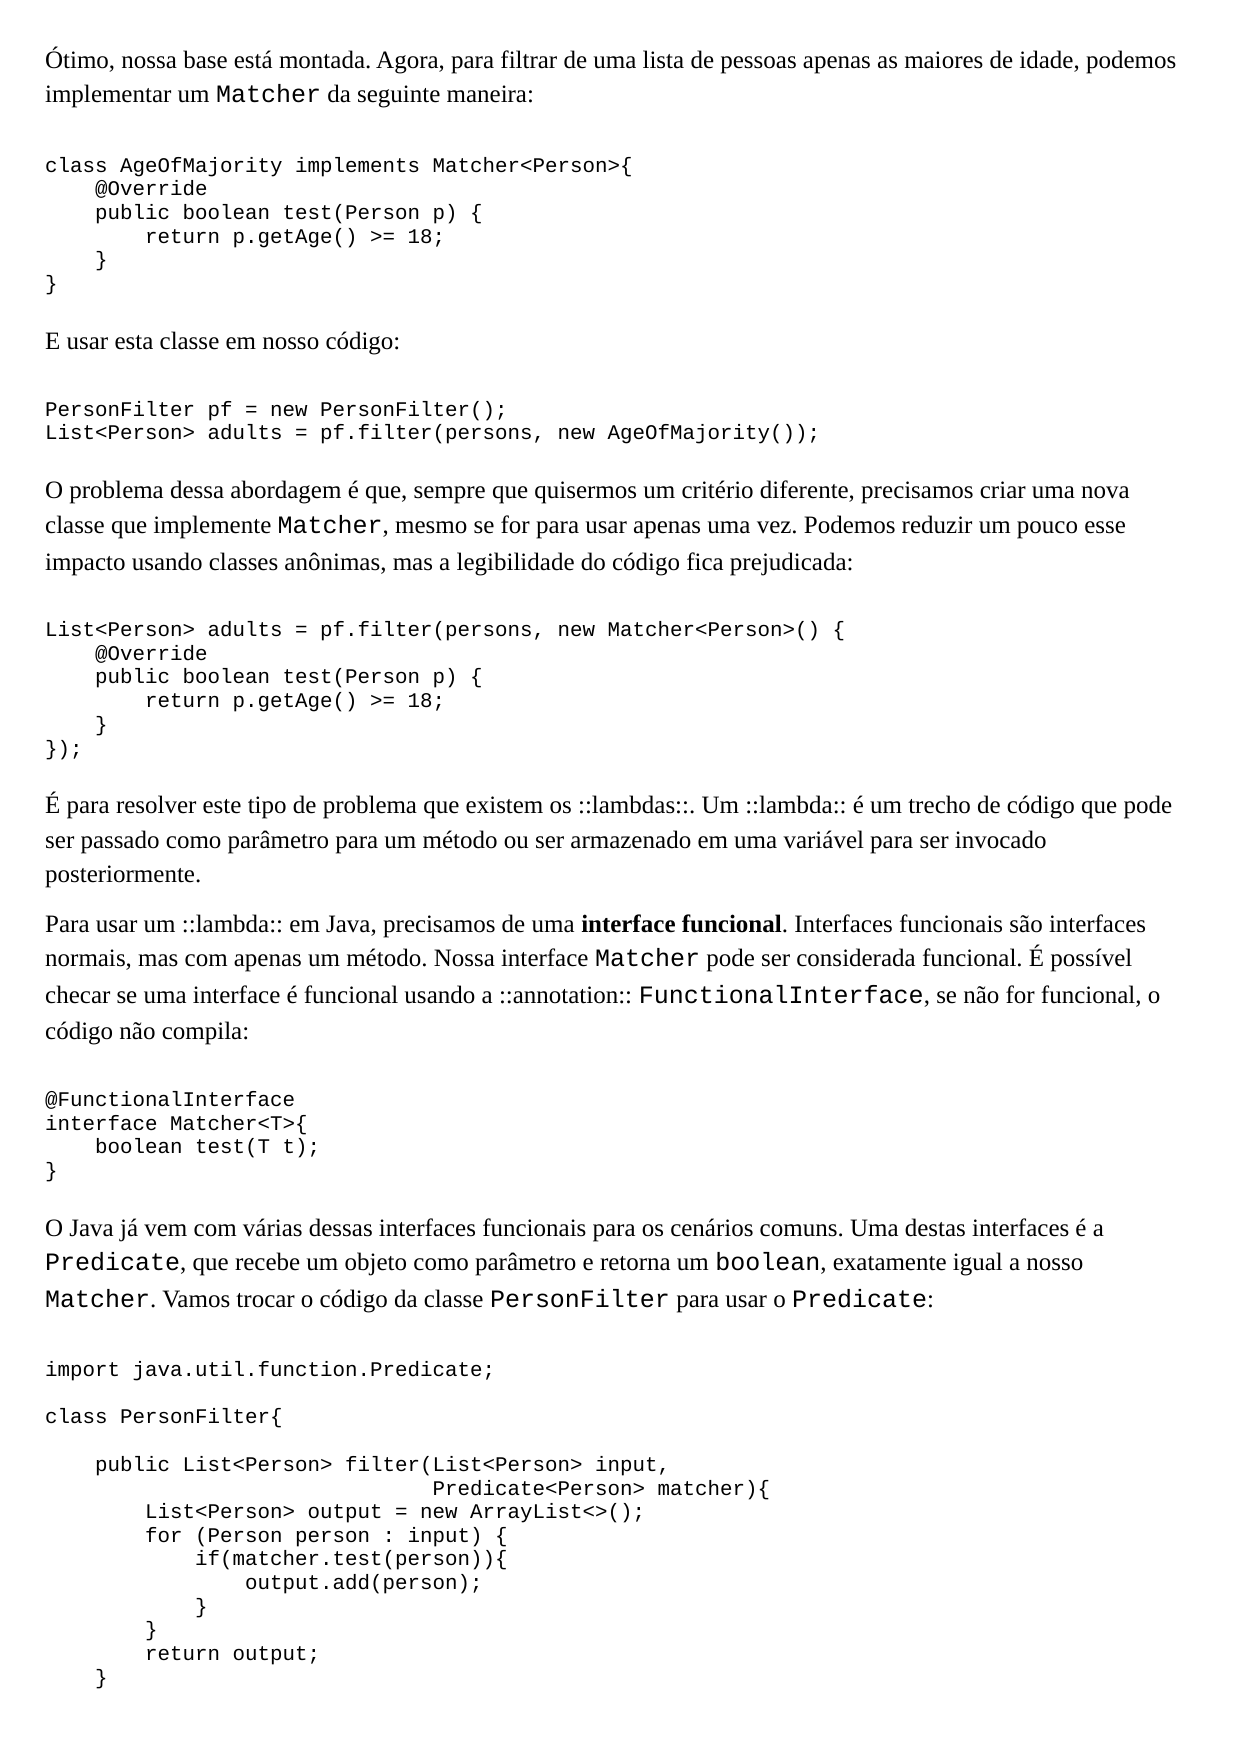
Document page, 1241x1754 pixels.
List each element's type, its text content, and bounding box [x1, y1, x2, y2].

text class PersonFilter{ [45, 1407, 1196, 1430]
text List<Person> output = new ArrayList<>(); [45, 1501, 1196, 1525]
text E usar esta classe em nosso código: [45, 326, 1196, 355]
text } [45, 1619, 1196, 1643]
text } [45, 1667, 1196, 1690]
text for (Person person : input) { [45, 1525, 1196, 1548]
text interface Matcher<T>{ [45, 1113, 1196, 1136]
text public List<Person> filter(List<Person> input, [45, 1454, 1196, 1477]
text return p.getAge() >= 18; [45, 226, 1196, 249]
text @Override [45, 178, 1196, 202]
text boolean test(T t); [45, 1136, 1196, 1160]
text } [45, 273, 1196, 297]
text @Override [45, 643, 1196, 667]
text } [45, 249, 1196, 273]
text O problema dessa abordagem é que, sempre que quisermos um critério diferente, precisamos criar uma nova classe que implemente Matcher, mesmo se for para usar apenas uma vez. Podemos reduzir um pouco esse impacto usando classes anônimas, mas a legibilidade do código fica prejudicada: [45, 476, 1196, 575]
text public boolean test(Person p) { [45, 667, 1196, 690]
text public boolean test(Person p) { [45, 202, 1196, 226]
text class AgeOfMajority implements Matcher<Person>{ [45, 155, 1196, 178]
text O Java já vem com várias dessas interfaces funcionais para os cenários comuns. Uma destas interfaces é a Predicate, que recebe um objeto como parâmetro e retorna um boolean, exatamente igual a nosso Matcher. Vamos trocar o código da classe PersonFilter para usar o Predicate: [45, 1213, 1196, 1315]
text List<Person> adults = pf.filter(persons, new AgeOfMajority()); [45, 422, 1196, 446]
text return p.getAge() >= 18; [45, 690, 1196, 714]
text PersonFilter pf = new PersonFilter(); [45, 399, 1196, 422]
text Ótimo, nossa base está montada. Agora, para filtrar de uma lista de pessoas apenas as maiores de idade, podemos implementar um Matcher da seguinte maneira: [45, 45, 1196, 110]
text if(matcher.test(person)){ [45, 1548, 1196, 1572]
text Para usar um ::lambda:: em Java, precisamos de uma interface funcional. Interfaces funcionais são interfaces normais, mas com apenas um método. Nossa interface Matcher pode ser considerada funcional. É possível checar se uma interface é funcional usando a ::annotation:: FunctionalInterface, se não for funcional, o código não compila: [45, 909, 1196, 1045]
text } [45, 714, 1196, 737]
text @FunctionalInterface [45, 1089, 1196, 1113]
text List<Person> adults = pf.filter(persons, new Matcher<Person>() { [45, 619, 1196, 643]
text } [45, 1596, 1196, 1619]
text } [45, 1160, 1196, 1183]
text output.add(person); [45, 1572, 1196, 1596]
text É para resolver este tipo de problema que existem os ::lambdas::. Um ::lambda:: é um trecho de código que pode ser passado como parâmetro para um método ou ser armazenado em uma variável para ser invocado posteriormente. [45, 791, 1196, 888]
text return output; [45, 1643, 1196, 1667]
text import java.util.function.Predicate; [45, 1359, 1196, 1383]
text Predicate<Person> matcher){ [45, 1477, 1196, 1501]
text }); [45, 737, 1196, 761]
